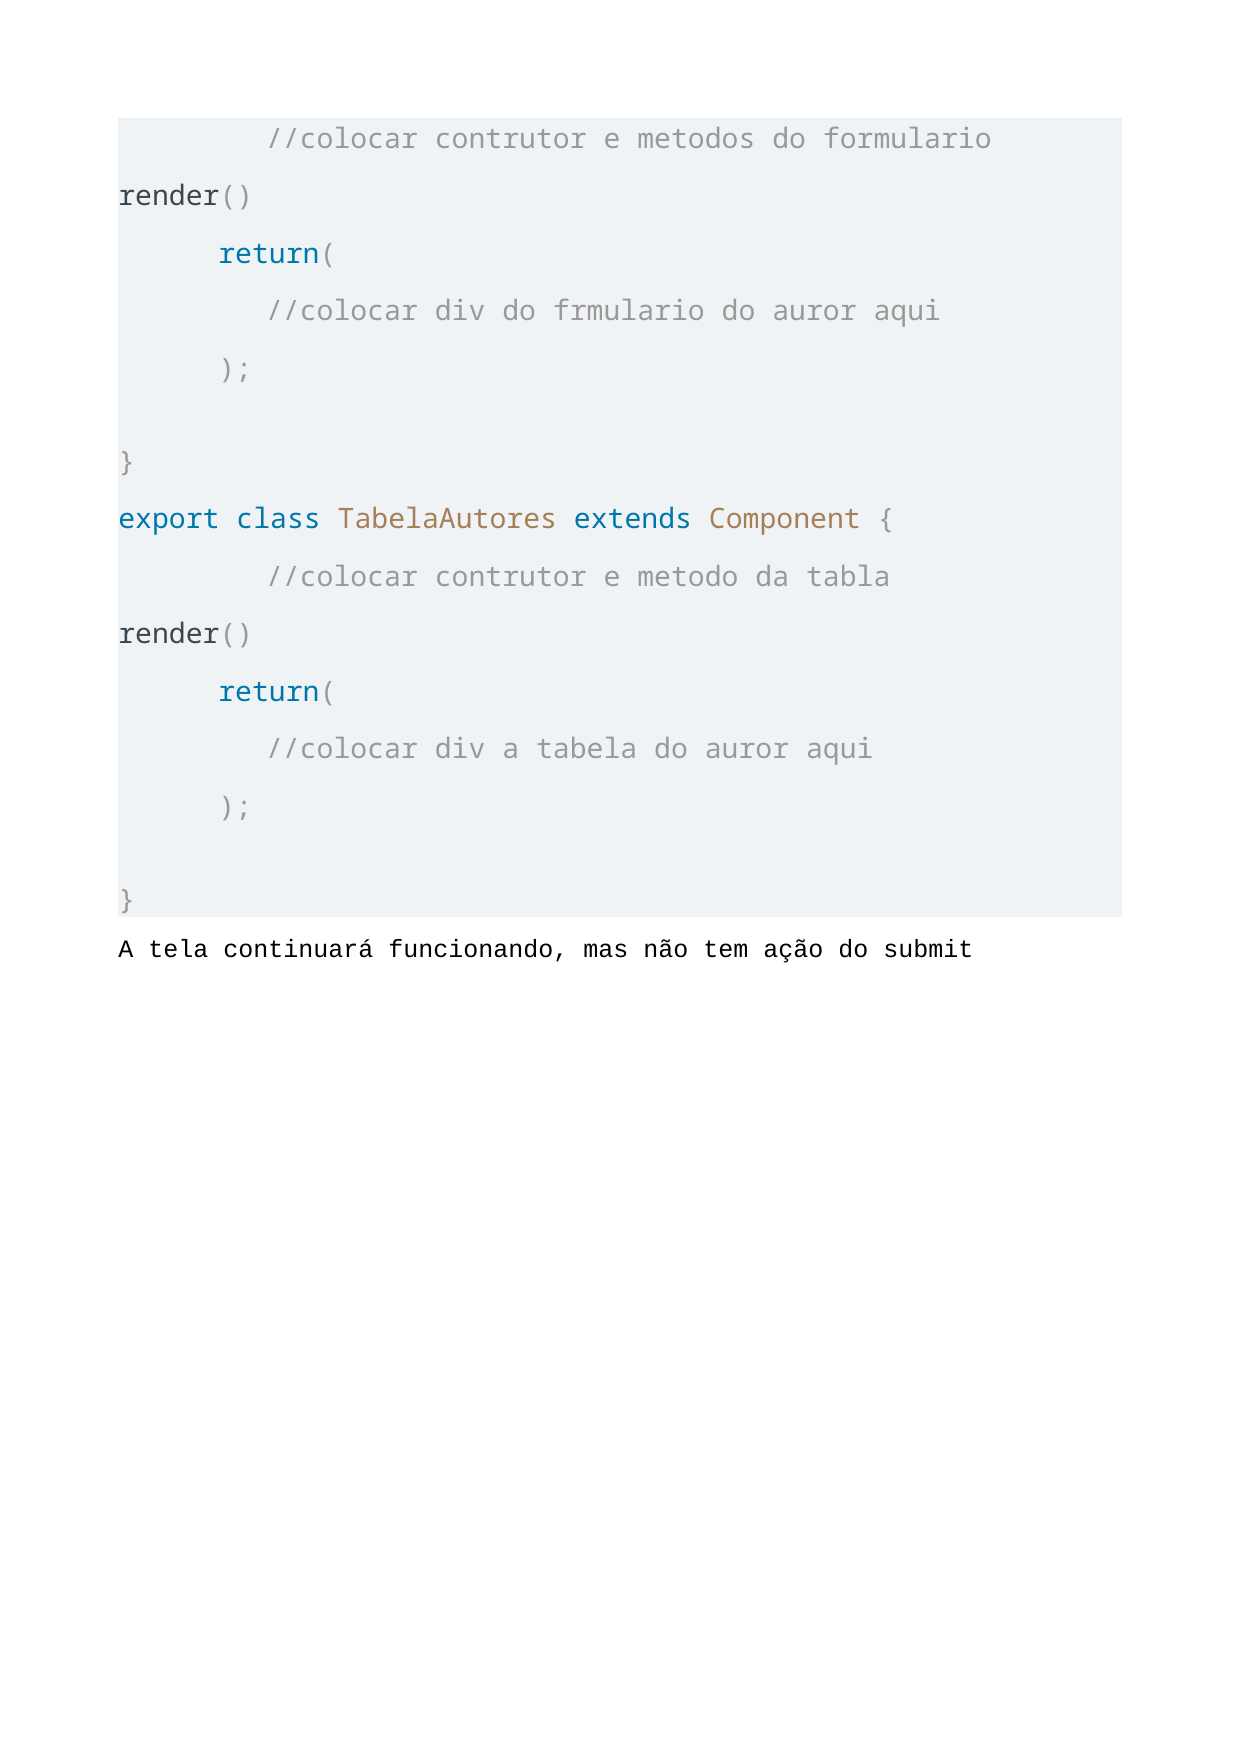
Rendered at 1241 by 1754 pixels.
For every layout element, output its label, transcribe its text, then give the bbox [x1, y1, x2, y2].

text return( [118, 671, 1122, 709]
text //colocar contrutor e metodos do formulario [118, 118, 1122, 156]
text ); [118, 348, 1122, 386]
text ); [118, 786, 1122, 824]
text render() [118, 176, 1122, 214]
text //colocar div a tabela do auror aqui [118, 728, 1122, 767]
text return( [118, 233, 1122, 271]
text } [118, 879, 1122, 917]
text //colocar contrutor e metodo da tabla [118, 556, 1122, 594]
text //colocar div do frmulario do auror aqui [118, 291, 1122, 329]
text A tela continuará funcionando, mas não tem ação do submit [118, 936, 1122, 965]
text export class TabelaAutores extends Component { [118, 498, 1122, 537]
text render() [118, 613, 1122, 652]
text } [118, 441, 1122, 479]
